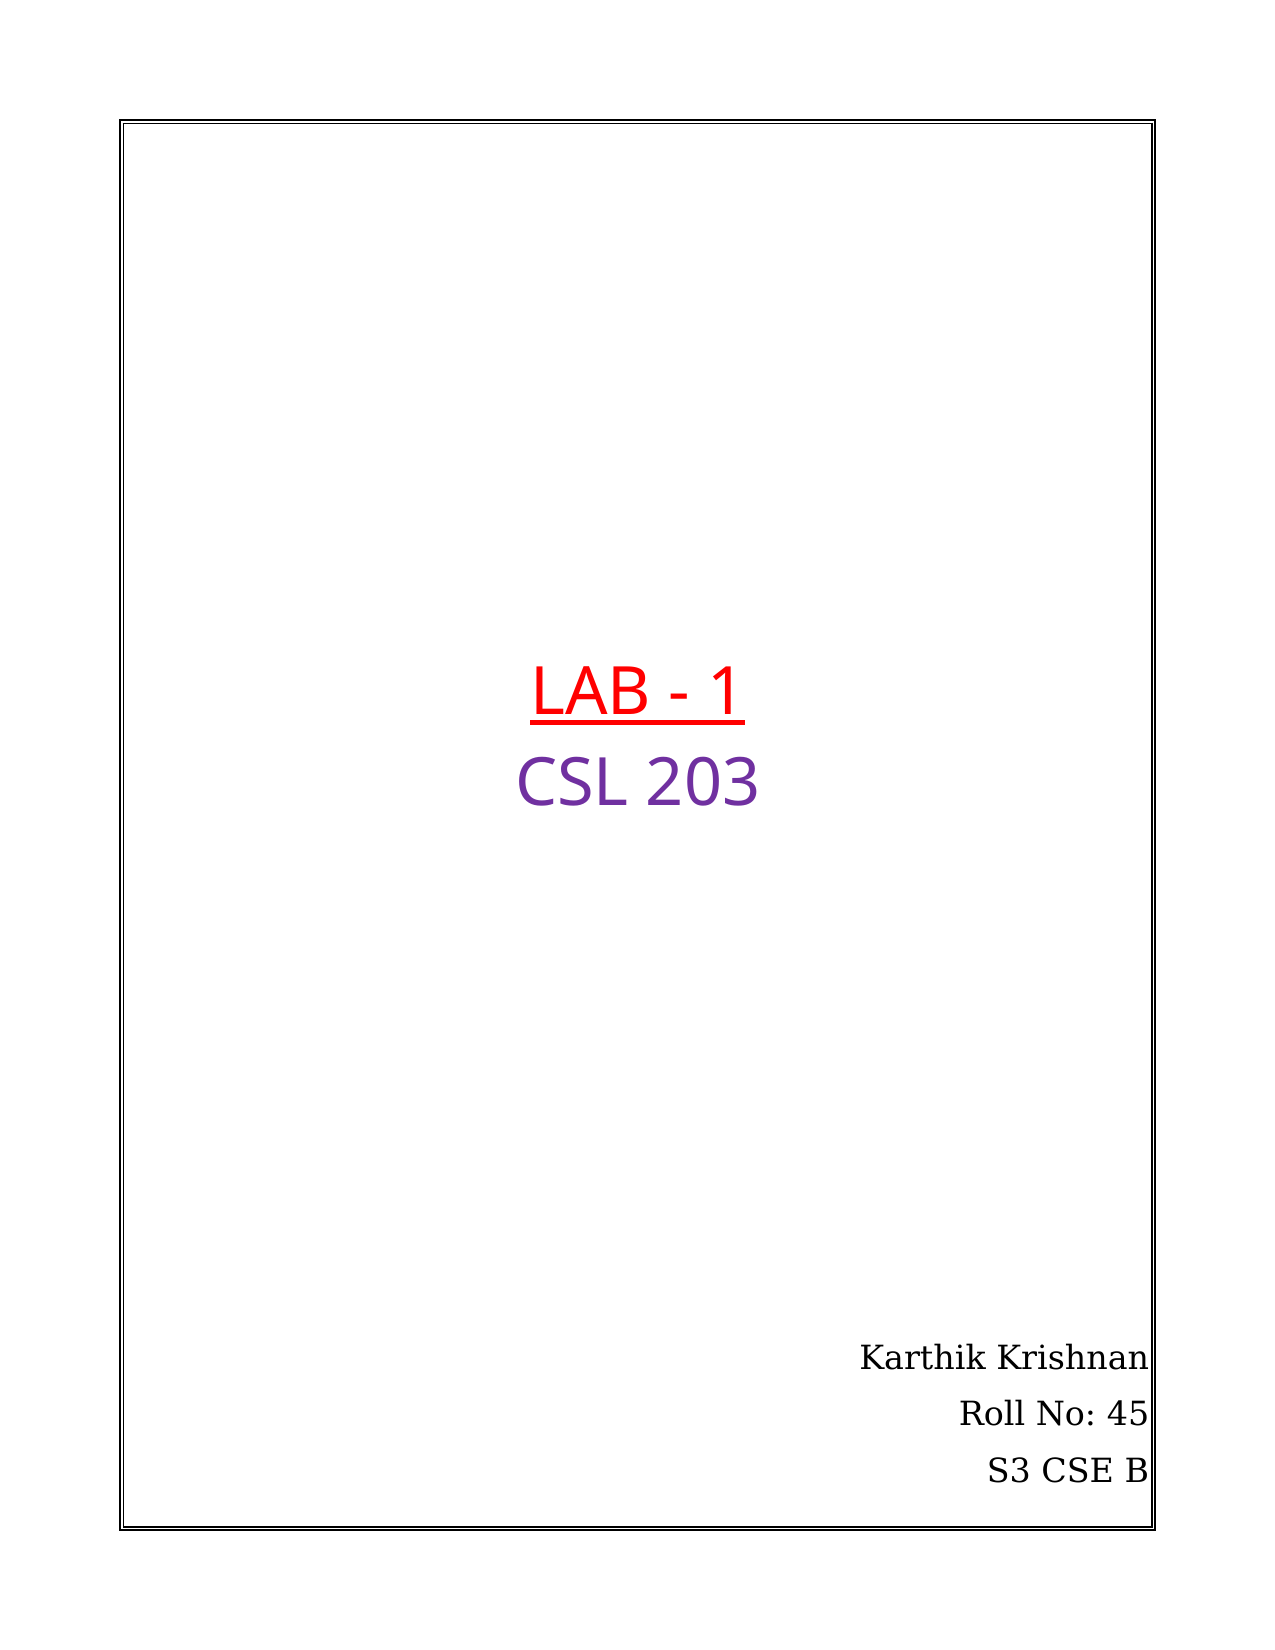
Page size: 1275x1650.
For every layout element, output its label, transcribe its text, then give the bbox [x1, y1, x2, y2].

text Roll No: 45 [200, 1395, 1149, 1434]
text LAB - 1 [126, 643, 1149, 734]
text CSL 203 [126, 734, 1149, 825]
text S3 CSE B [200, 1451, 1149, 1490]
text Karthik Krishnan [126, 1338, 1149, 1377]
